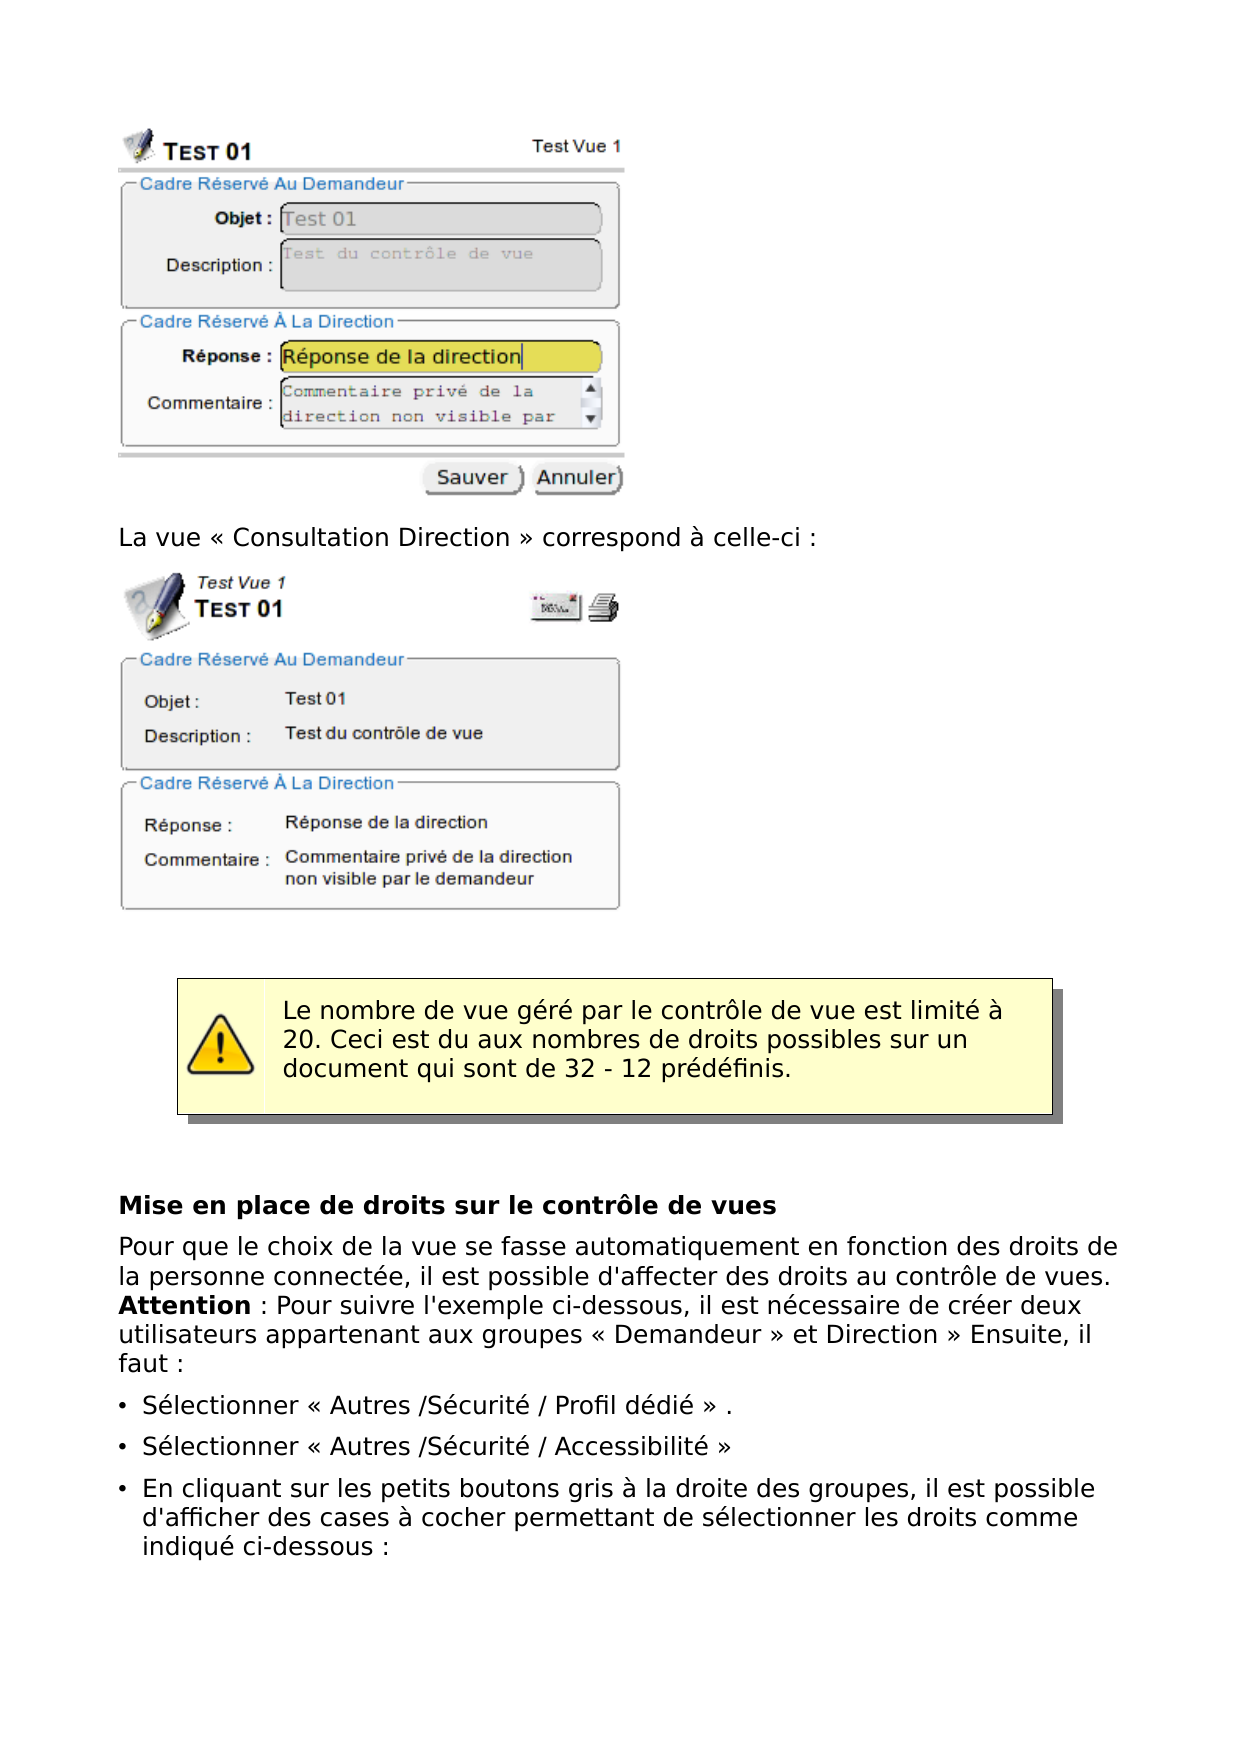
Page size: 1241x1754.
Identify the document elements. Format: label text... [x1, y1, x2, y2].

list En cliquant sur les petits boutons gris à la droite des groupes, il est possible d'afficher des cases à cocher permettant de sélectionner les droits comme indiqué ci-dessous : [118, 1474, 1122, 1562]
list Sélectionner « Autres /Sécurité / Profil dédié » . [118, 1391, 1122, 1420]
subtitle Mise en place de droits sur le contrôle de vues [118, 1191, 1122, 1220]
picture [118, 118, 631, 511]
list Sélectionner « Autres /Sécurité / Accessibilité » [118, 1433, 1122, 1462]
text La vue « Consultation Direction » correspond à celle-ci : [118, 523, 1122, 552]
picture [118, 564, 628, 924]
table_header Le nombre de vue géré par le contrôle de vue est limité à 20. Ceci est du aux nombres de droits possibles sur un document qui sont de 32 - 12 prédéfinis. [265, 979, 1052, 1113]
text Pour que le choix de la vue se fasse automatiquement en fonction des droits de la personne connectée, il est possible d'affecter des droits au contrôle de vues. Attention : Pour suivre l'exemple ci-dessous, il est nécessaire de créer deux utilisateurs appartenant aux groupes « Demandeur » et Direction » Ensuite, il faut : [118, 1233, 1122, 1378]
picture [183, 1008, 259, 1084]
table_header [178, 979, 264, 1113]
